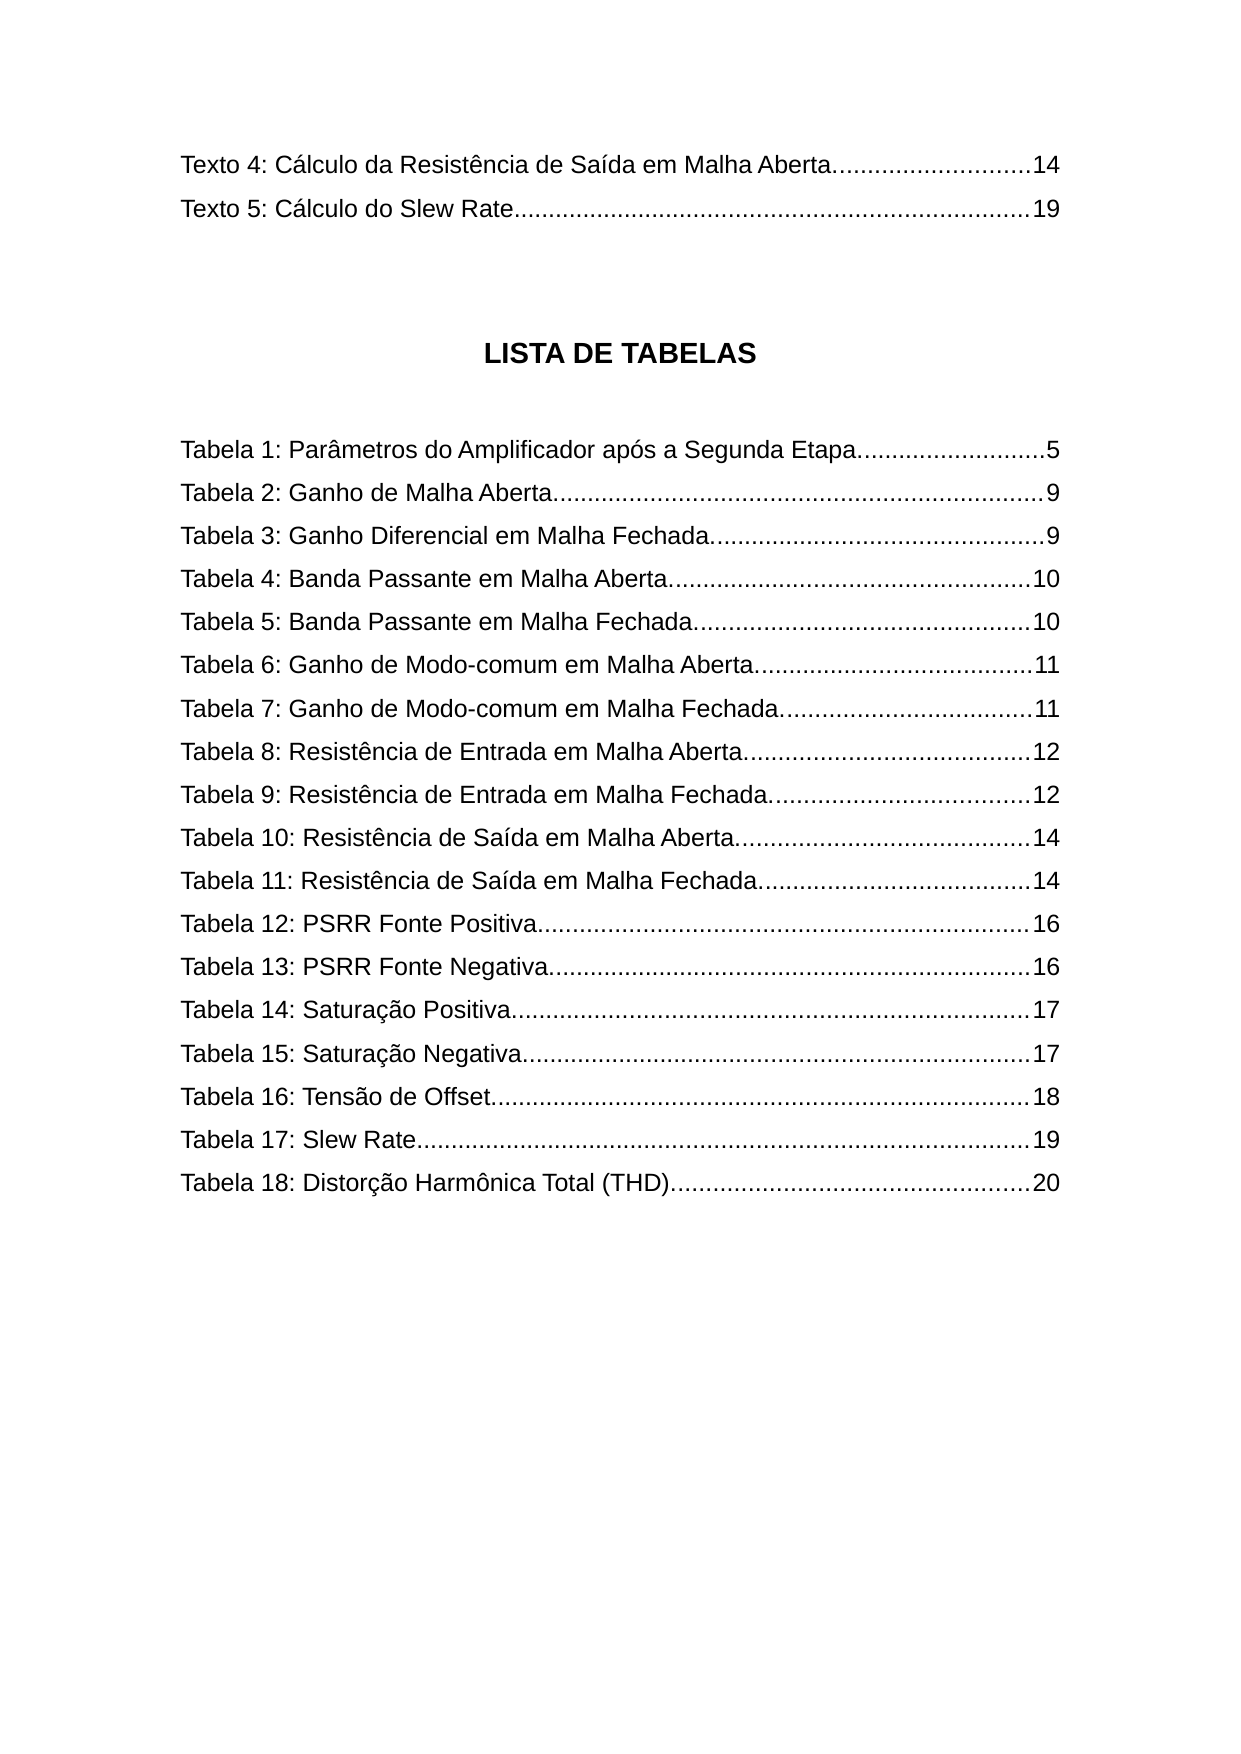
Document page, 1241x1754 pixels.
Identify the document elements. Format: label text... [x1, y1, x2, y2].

text Tabela 5: Banda Passante em Malha Fechada. 10 [180, 607, 1060, 636]
text LISTA DE TABELAS [180, 336, 1060, 369]
text Tabela 9: Resistência de Entrada em Malha Fechada. 12 [180, 780, 1060, 809]
text Tabela 18: Distorção Harmônica Total (THD). 20 [180, 1168, 1060, 1197]
text Tabela 16: Tensão de Offset. 18 [180, 1082, 1060, 1111]
text Tabela 10: Resistência de Saída em Malha Aberta. 14 [180, 823, 1060, 852]
text Tabela 1: Parâmetros do Amplificador após a Segunda Etapa. 5 [180, 435, 1060, 464]
text Tabela 15: Saturação Negativa. 17 [180, 1039, 1060, 1067]
text Tabela 12: PSRR Fonte Positiva. 16 [180, 909, 1060, 938]
text Tabela 4: Banda Passante em Malha Aberta. 10 [180, 564, 1060, 593]
text Tabela 7: Ganho de Modo-comum em Malha Fechada. 11 [180, 694, 1060, 722]
text Tabela 17: Slew Rate. 19 [180, 1125, 1060, 1154]
text Texto 4: Cálculo da Resistência de Saída em Malha Aberta. 14 [180, 151, 1060, 179]
text Tabela 3: Ganho Diferencial em Malha Fechada. 9 [180, 521, 1060, 550]
text Tabela 14: Saturação Positiva. 17 [180, 996, 1060, 1024]
text Tabela 13: PSRR Fonte Negativa. 16 [180, 952, 1060, 981]
text Tabela 6: Ganho de Modo-comum em Malha Aberta. 11 [180, 651, 1060, 679]
text Tabela 11: Resistência de Saída em Malha Fechada. 14 [180, 866, 1060, 895]
text Tabela 2: Ganho de Malha Aberta. 9 [180, 478, 1060, 507]
text Texto 5: Cálculo do Slew Rate. 19 [180, 194, 1060, 222]
text Tabela 8: Resistência de Entrada em Malha Aberta. 12 [180, 737, 1060, 766]
